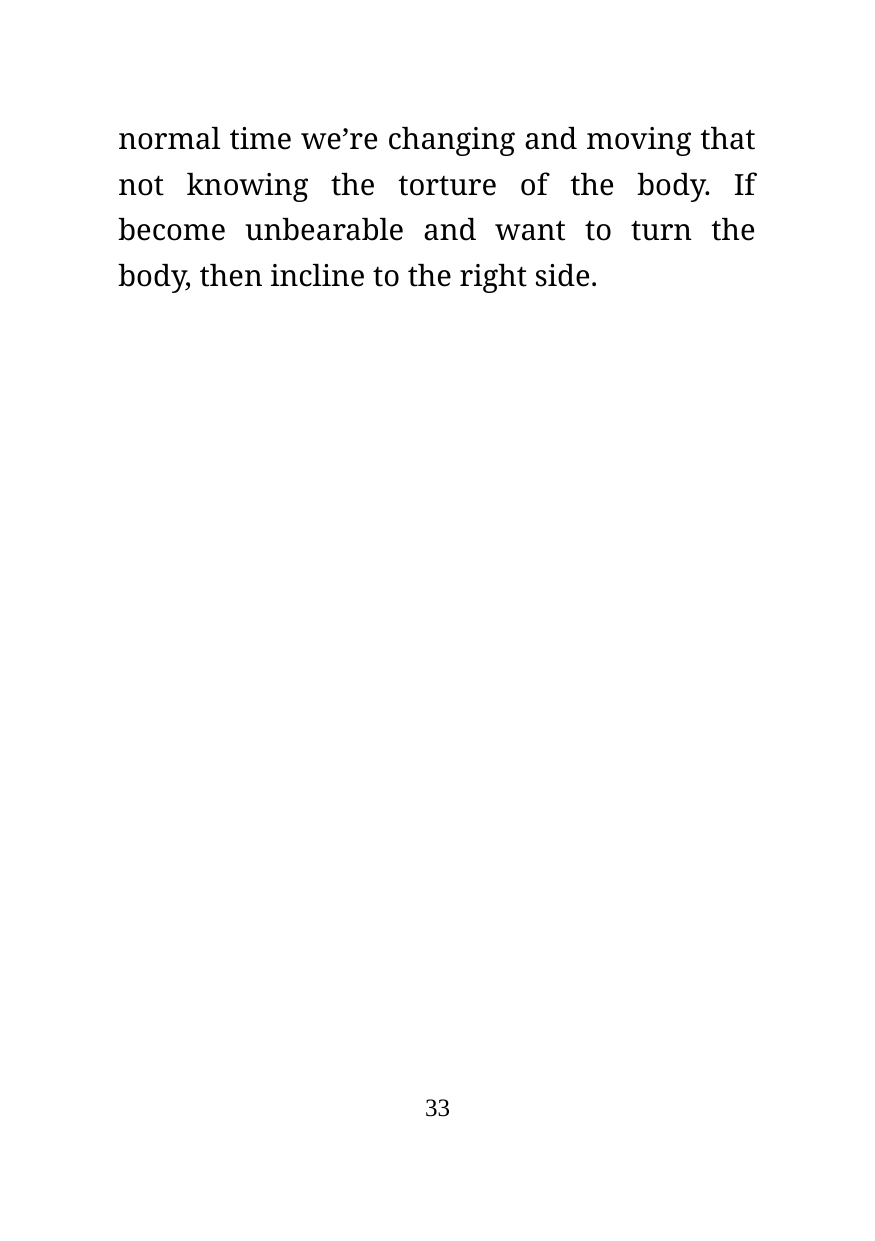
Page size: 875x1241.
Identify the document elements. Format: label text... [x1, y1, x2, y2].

text normal time we’re changing and moving that not knowing the torture of the body. If become unbearable and want to turn the body, then incline to the right side. [118, 118, 756, 295]
